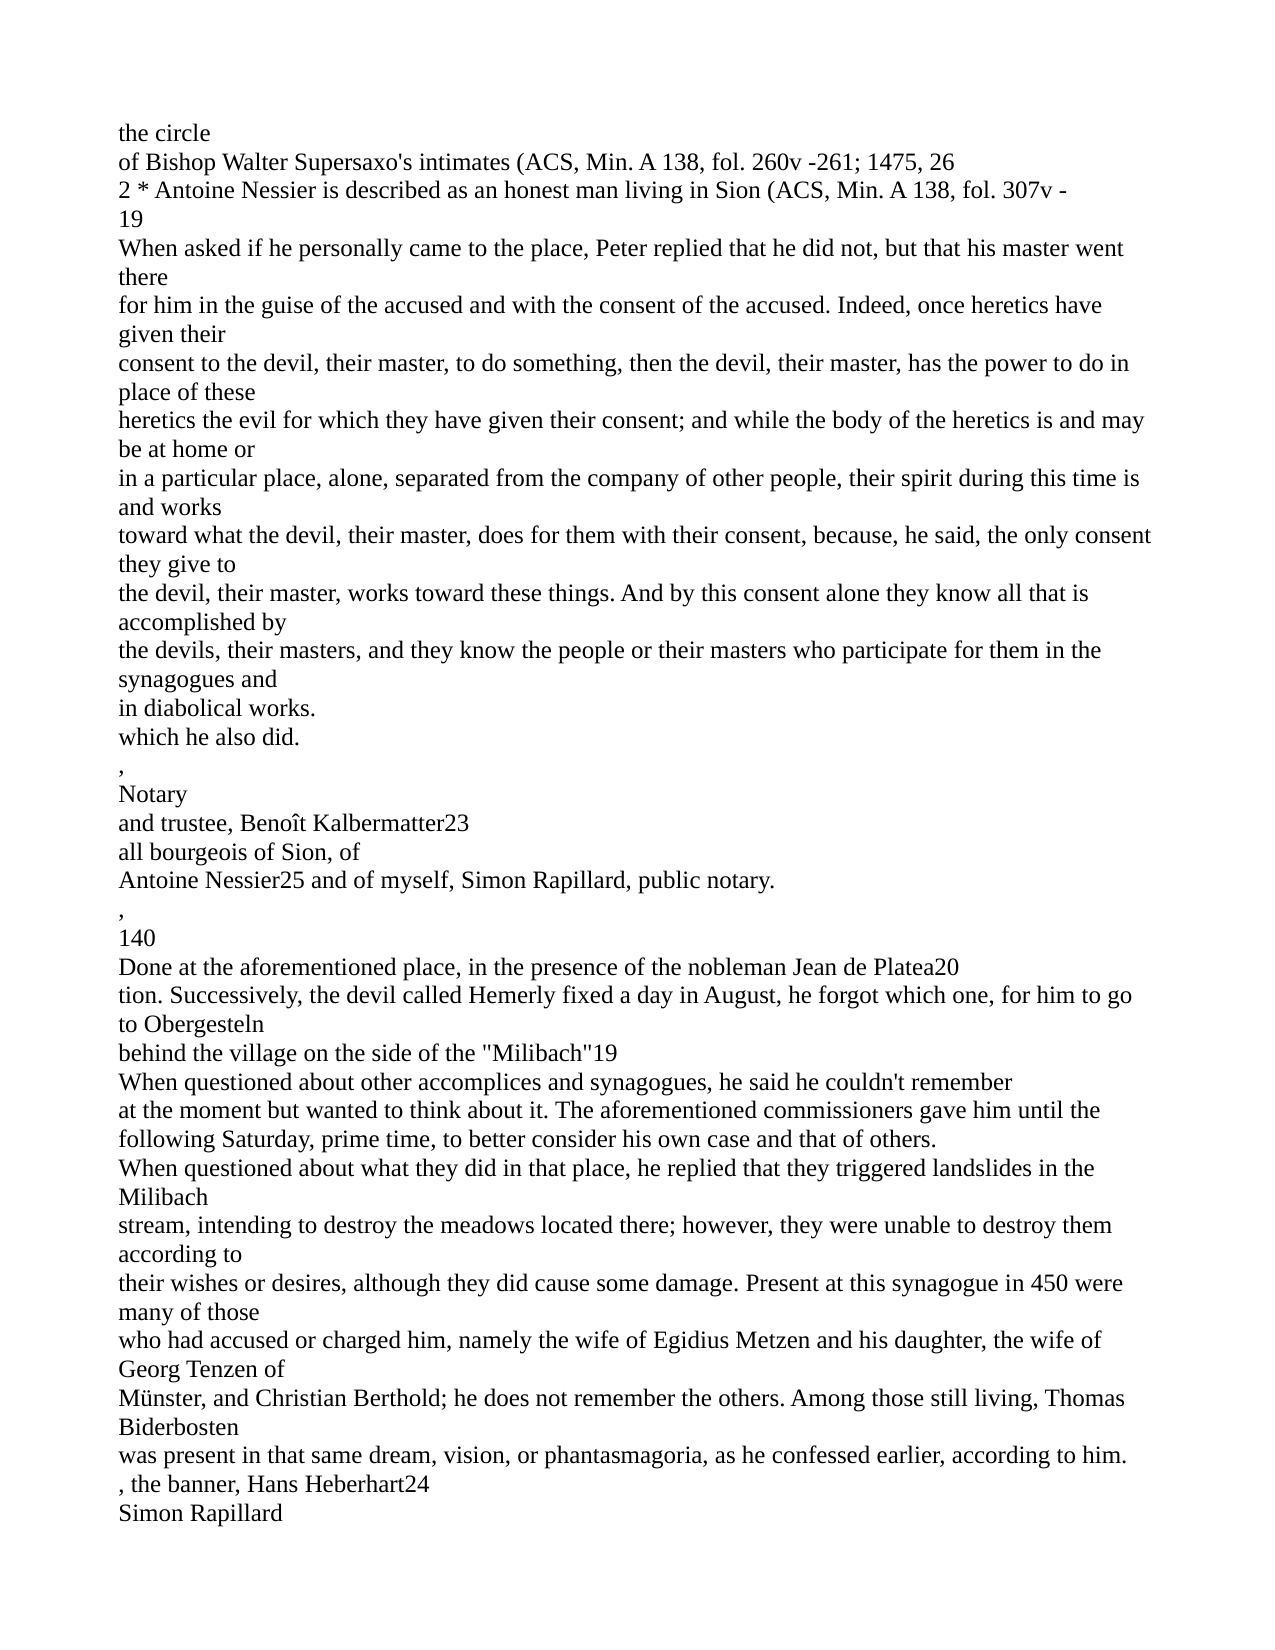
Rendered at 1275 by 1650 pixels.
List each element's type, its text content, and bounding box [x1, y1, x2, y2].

text Simon Rapillard [118, 1498, 1157, 1527]
text 2 * Antoine Nessier is described as an honest man living in Sion (ACS, Min. A 138, fol. 307v - [118, 176, 1157, 204]
text and trustee, Benoît Kalbermatter23 [118, 808, 1157, 837]
text behind the village on the side of the "Milibach"19 [118, 1038, 1157, 1067]
text , the banner, Hans Heberhart24 [118, 1469, 1157, 1498]
text following Saturday, prime time, to better consider his own case and that of others. [118, 1124, 1157, 1153]
text heretics the evil for which they have given their consent; and while the body of the heretics is and may be at home or [118, 406, 1157, 463]
text in diabolical works. [118, 693, 1157, 722]
text consent to the devil, their master, to do something, then the devil, their master, has the power to do in place of these [118, 348, 1157, 406]
text for him in the guise of the accused and with the consent of the accused. Indeed, once heretics have given their [118, 291, 1157, 348]
text at the moment but wanted to think about it. The aforementioned commissioners gave him until the [118, 1096, 1157, 1124]
text Notary [118, 779, 1157, 808]
text 19 [118, 204, 1157, 233]
text the devils, their masters, and they know the people or their masters who participate for them in the synagogues and [118, 636, 1157, 693]
text the devil, their master, works toward these things. And by this consent alone they know all that is accomplished by [118, 578, 1157, 636]
text who had accused or charged him, namely the wife of Egidius Metzen and his daughter, the wife of Georg Tenzen of [118, 1326, 1157, 1383]
text , [118, 751, 1157, 779]
text Done at the aforementioned place, in the presence of the nobleman Jean de Platea20 [118, 952, 1157, 981]
text the circle [118, 118, 1157, 147]
text , [118, 894, 1157, 923]
text stream, intending to destroy the meadows located there; however, they were unable to destroy them according to [118, 1211, 1157, 1268]
text which he also did. [118, 722, 1157, 751]
text When asked if he personally came to the place, Peter replied that he did not, but that his master went there [118, 233, 1157, 291]
text tion. Successively, the devil called Hemerly fixed a day in August, he forgot which one, for him to go to Obergesteln [118, 981, 1157, 1038]
text their wishes or desires, although they did cause some damage. Present at this synagogue in 450 were many of those [118, 1268, 1157, 1326]
text of Bishop Walter Supersaxo's intimates (ACS, Min. A 138, fol. 260v -261; 1475, 26 [118, 147, 1157, 176]
text 140 [118, 923, 1157, 952]
text was present in that same dream, vision, or phantasmagoria, as he confessed earlier, according to him. [118, 1441, 1157, 1469]
text When questioned about other accomplices and synagogues, he said he couldn't remember [118, 1067, 1157, 1096]
text all bourgeois of Sion, of [118, 837, 1157, 866]
text Münster, and Christian Berthold; he does not remember the others. Among those still living, Thomas Biderbosten [118, 1383, 1157, 1441]
text Antoine Nessier25 and of myself, Simon Rapillard, public notary. [118, 866, 1157, 894]
text in a particular place, alone, separated from the company of other people, their spirit during this time is and works [118, 463, 1157, 521]
text toward what the devil, their master, does for them with their consent, because, he said, the only consent they give to [118, 521, 1157, 578]
text When questioned about what they did in that place, he replied that they triggered landslides in the Milibach [118, 1153, 1157, 1211]
